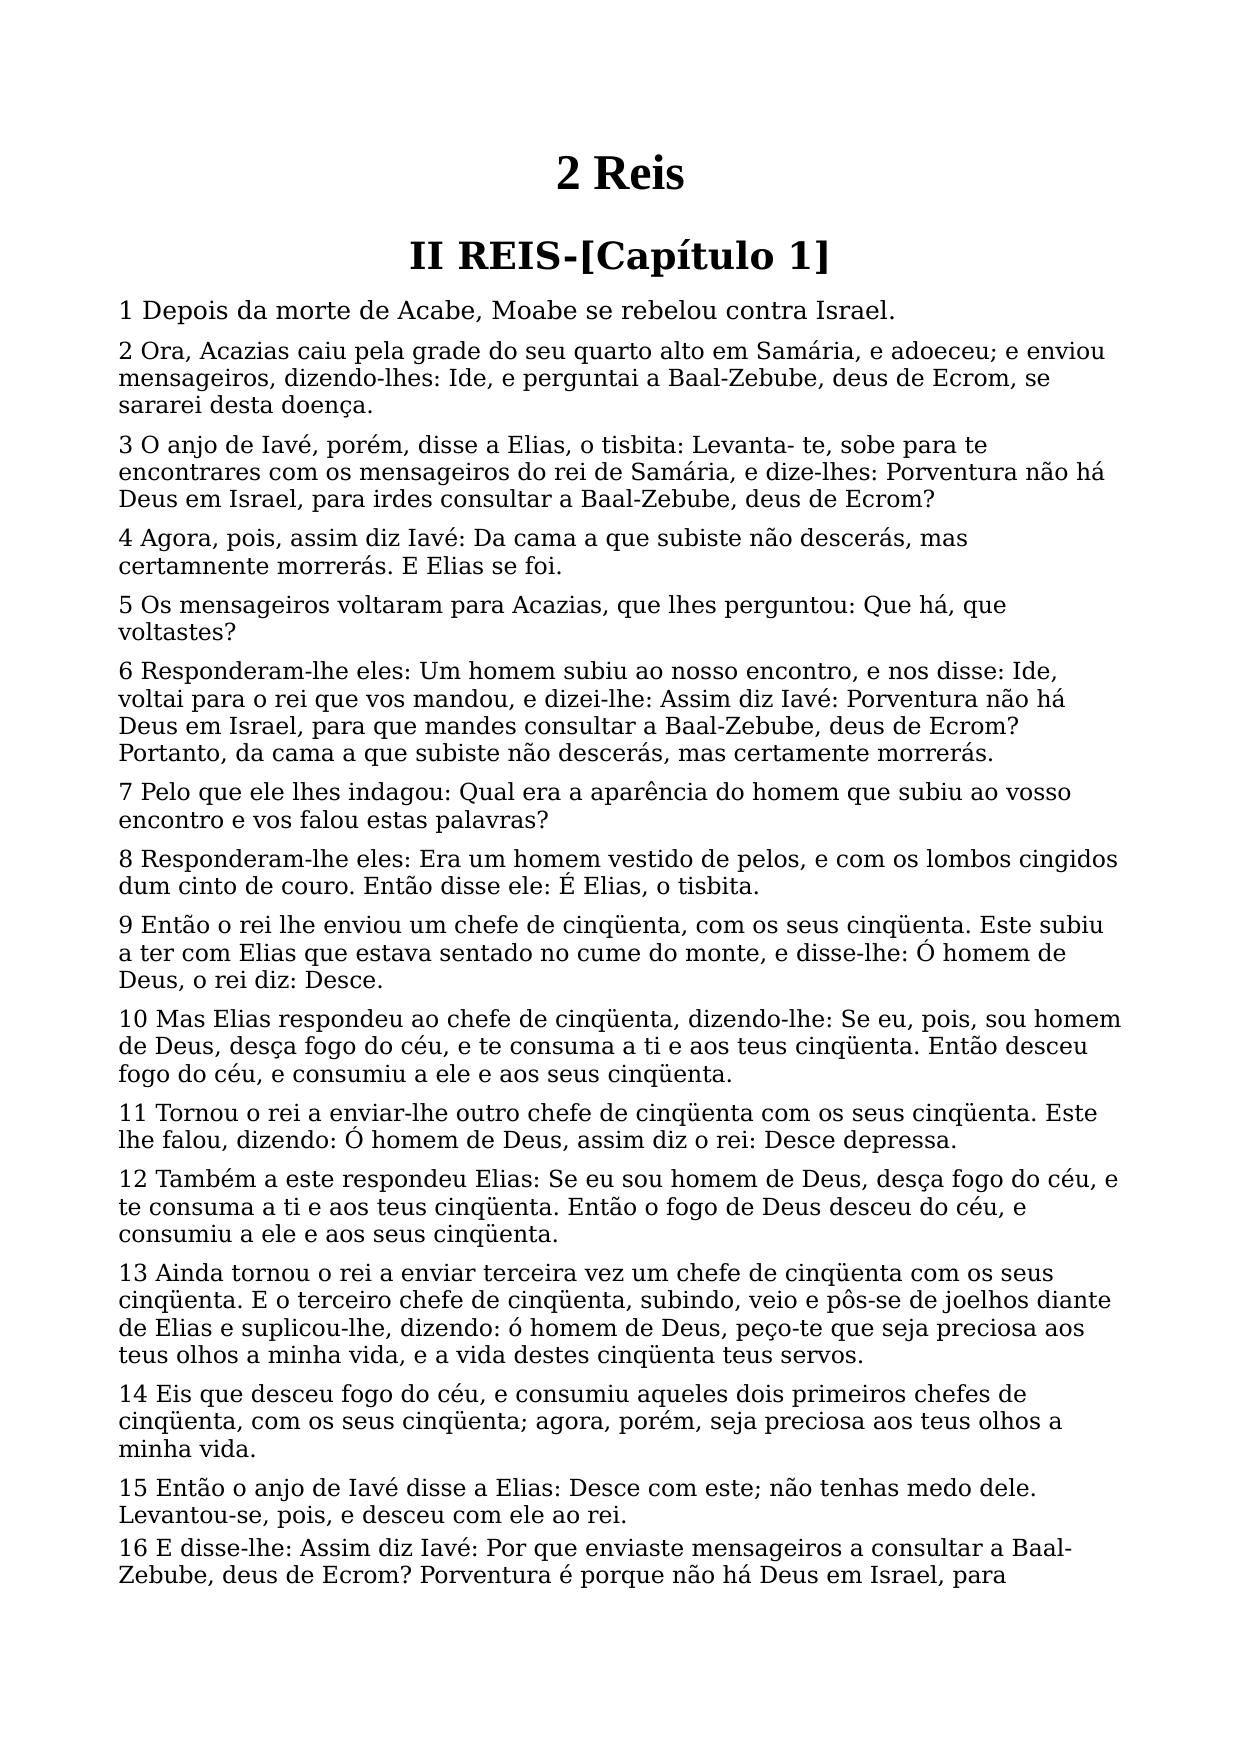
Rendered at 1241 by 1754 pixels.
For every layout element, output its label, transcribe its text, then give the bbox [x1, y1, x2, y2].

text 11 Tornou o rei a enviar-lhe outro chefe de cinqüenta com os seus cinqüenta. Este lhe falou, dizendo: Ó homem de Deus, assim diz o rei: Desce depressa. [118, 1099, 1122, 1154]
text 16 E disse-lhe: Assim diz Iavé: Por que enviaste mensageiros a consultar a Baal-Zebube, deus de Ecrom? Porventura é porque não há Deus em Israel, para [118, 1535, 1122, 1589]
text 2 Ora, Acazias caiu pela grade do seu quarto alto em Samária, e adoeceu; e enviou mensageiros, dizendo-lhes: Ide, e perguntai a Baal-Zebube, deus de Ecrom, se sararei desta doença. [118, 337, 1122, 419]
text 4 Agora, pois, assim diz Iavé: Da cama a que subiste não descerás, mas certamnente morrerás. E Elias se foi. [118, 525, 1122, 579]
text 12 Também a este respondeu Elias: Se eu sou homem de Deus, desça fogo do céu, e te consuma a ti e aos teus cinqüenta. Então o fogo de Deus desceu do céu, e consumiu a ele e aos seus cinqüenta. [118, 1166, 1122, 1248]
text 1 Depois da morte de Acabe, Moabe se rebelou contra Israel. [118, 296, 1122, 326]
text 9 Então o rei lhe enviou um chefe de cinqüenta, com os seus cinqüenta. Este subiu a ter com Elias que estava sentado no cume do monte, e disse-lhe: Ó homem de Deus, o rei diz: Desce. [118, 912, 1122, 994]
subtitle 2 Reis [118, 143, 1122, 201]
text 13 Ainda tornou o rei a enviar terceira vez um chefe de cinqüenta com os seus cinqüenta. E o terceiro chefe de cinqüenta, subindo, veio e pôs-se de joelhos diante de Elias e suplicou-lhe, dizendo: ó homem de Deus, peço-te que seja preciosa aos teus olhos a minha vida, e a vida destes cinqüenta teus servos. [118, 1259, 1122, 1369]
text 3 O anjo de Iavé, porém, disse a Elias, o tisbita: Levanta- te, sobe para te encontrares com os mensageiros do rei de Samária, e dize-lhes: Porventura não há Deus em Israel, para irdes consultar a Baal-Zebube, deus de Ecrom? [118, 431, 1122, 513]
text 7 Pelo que ele lhes indagou: Qual era a aparência do homem que subiu ao vosso encontro e vos falou estas palavras? [118, 779, 1122, 833]
text 8 Responderam-lhe eles: Era um homem vestido de pelos, e com os lombos cingidos dum cinto de couro. Então disse ele: É Elias, o tisbita. [118, 845, 1122, 900]
subtitle II REIS-[Capítulo 1] [118, 234, 1122, 278]
text 15 Então o anjo de Iavé disse a Elias: Desce com este; não tenhas medo dele. Levantou-se, pois, e desceu com ele ao rei. [118, 1474, 1122, 1529]
text 6 Responderam-lhe eles: Um homem subiu ao nosso encontro, e nos disse: Ide, voltai para o rei que vos mandou, e dizei-lhe: Assim diz Iavé: Porventura não há Deus em Israel, para que mandes consultar a Baal-Zebube, deus de Ecrom? Portanto, da cama a que subiste não descerás, mas certamente morrerás. [118, 658, 1122, 767]
text 14 Eis que desceu fogo do céu, e consumiu aqueles dois primeiros chefes de cinqüenta, com os seus cinqüenta; agora, porém, seja preciosa aos teus olhos a minha vida. [118, 1381, 1122, 1462]
text 10 Mas Elias respondeu ao chefe de cinqüenta, dizendo-lhe: Se eu, pois, sou homem de Deus, desça fogo do céu, e te consuma a ti e aos teus cinqüenta. Então desceu fogo do céu, e consumiu a ele e aos seus cinqüenta. [118, 1006, 1122, 1087]
text 5 Os mensageiros voltaram para Acazias, que lhes perguntou: Que há, que voltastes? [118, 591, 1122, 646]
